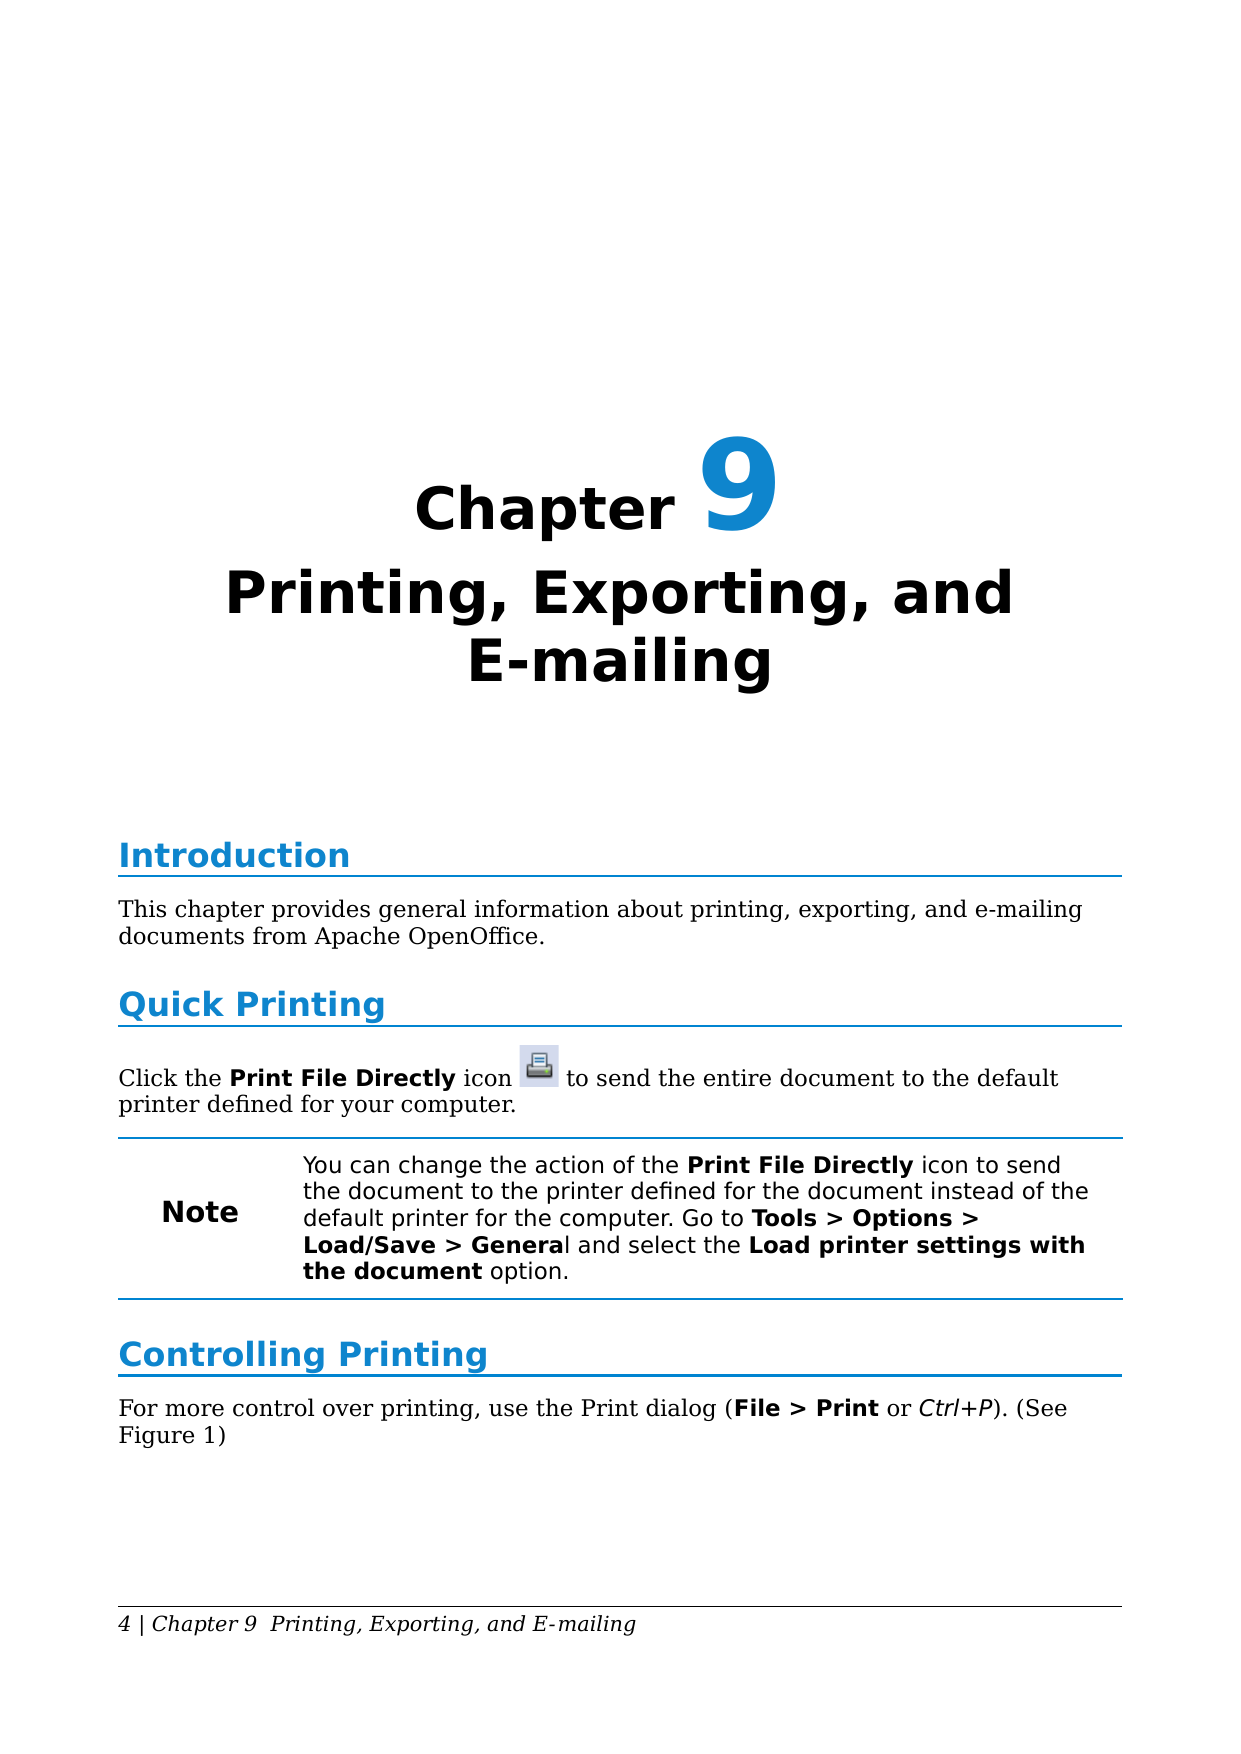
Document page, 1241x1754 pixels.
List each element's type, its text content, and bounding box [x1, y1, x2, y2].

text Click the Print File Directly icon to send the entire document to the default printer defined for your computer. [118, 1046, 1122, 1118]
subtitle Quick Printing [118, 986, 1122, 1025]
table_header Note [118, 1139, 281, 1298]
table_header You can change the action of the Print File Directly icon to send the document to the printer defined for the document instead of the default printer for the computer. Go to Tools > Options > Load/Save > General and select the Load printer settings with the document option. [281, 1139, 1122, 1298]
text This chapter provides general information about printing, exporting, and e-mailing documents from Apache OpenOffice. [118, 896, 1122, 950]
subtitle Introduction [118, 837, 1122, 875]
text For more control over printing, use the Print dialog (File > Print or Ctrl+P). (See Figure 1) [118, 1395, 1122, 1449]
picture [519, 1045, 559, 1087]
subtitle Chapter 9 Printing, Exporting, and E‑mailing [118, 413, 1122, 695]
subtitle Controlling Printing [118, 1336, 1122, 1374]
